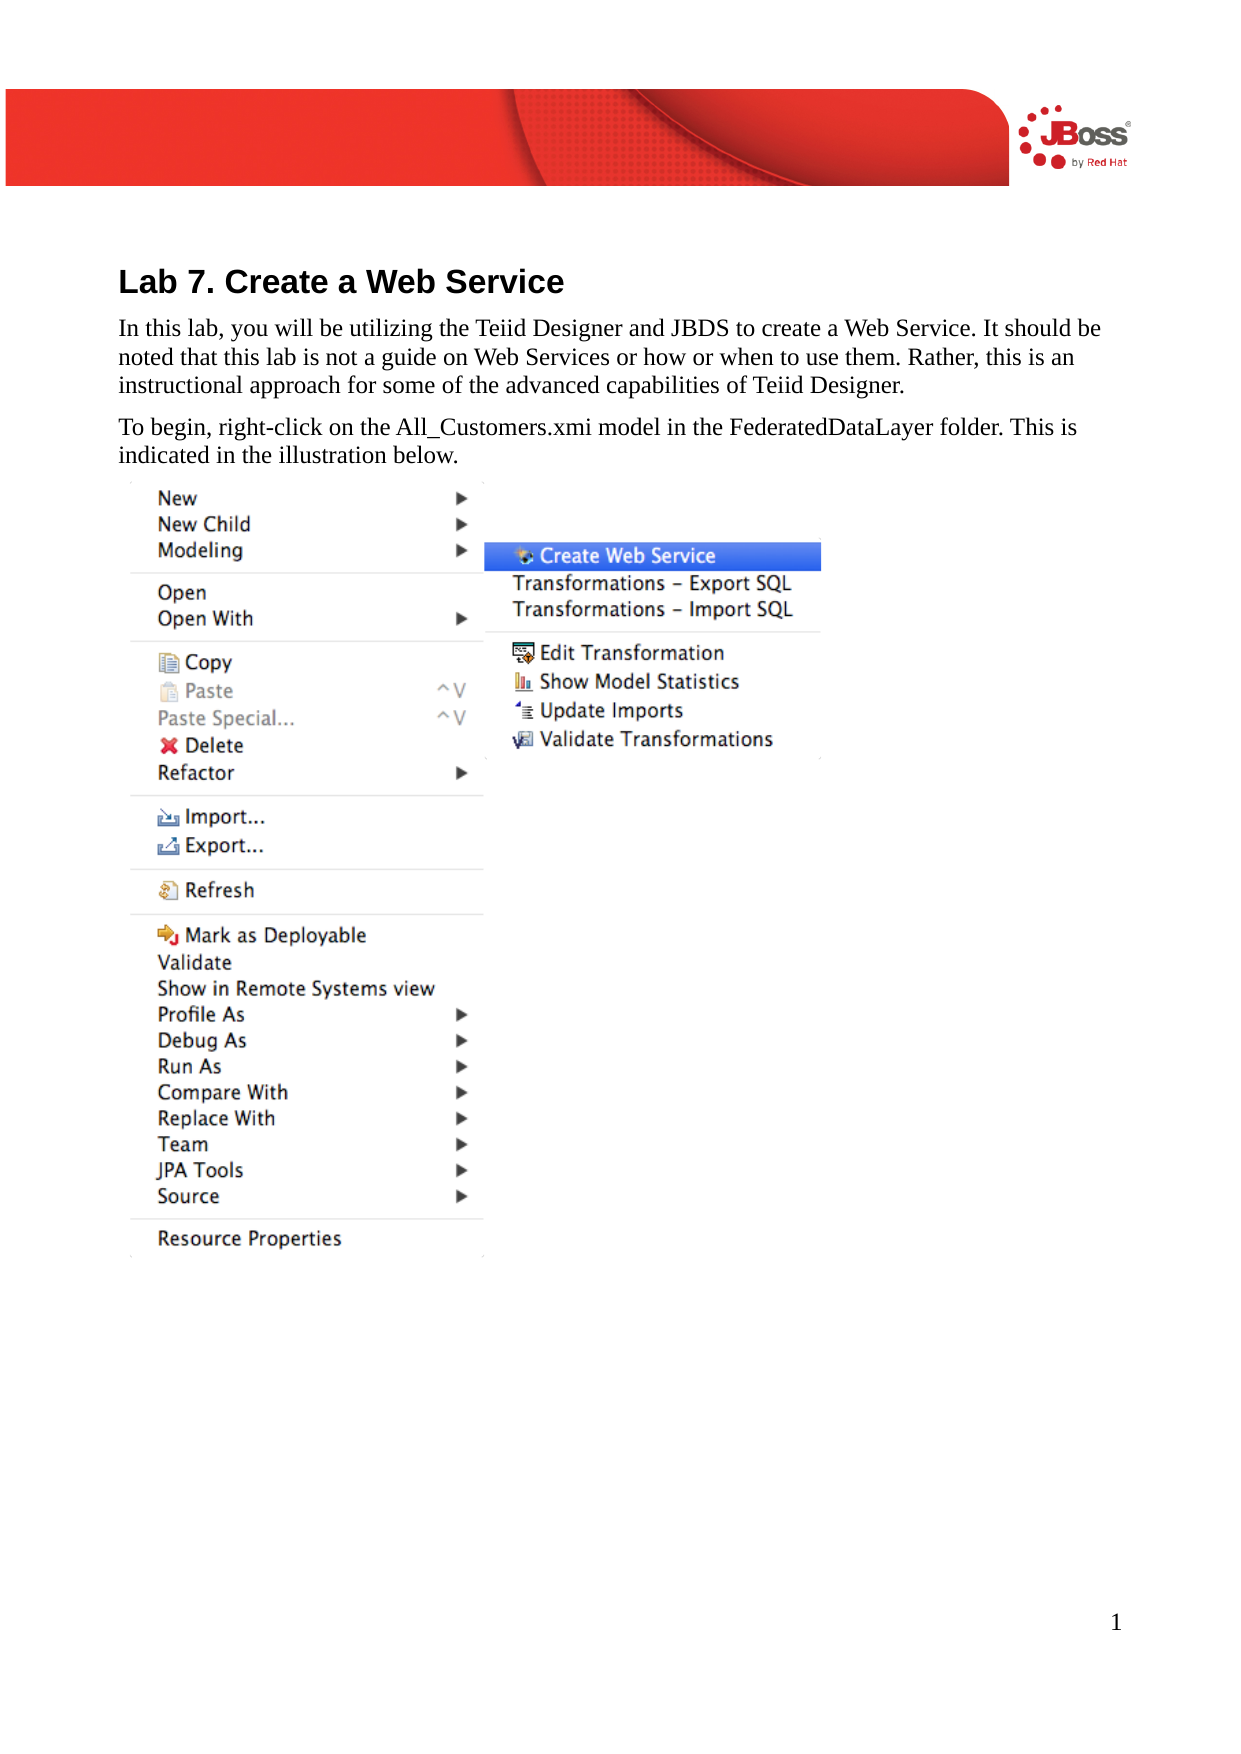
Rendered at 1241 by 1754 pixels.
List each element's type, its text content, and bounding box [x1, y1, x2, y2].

picture [1018, 105, 1131, 169]
text In this lab, you will be utilizing the Teiid Designer and JBDS to create a Web Service. It should be noted that this lab is not a guide on Web Services or how or when to use them. Rather, this is an instructional approach for some of the advanced capabilities of Teiid Designer. [118, 313, 1122, 399]
text To begin, right-click on the All_Customers.xmi model in the FederatedDataLayer folder. This is indicated in the illustration below. [118, 412, 1122, 469]
picture [129, 481, 822, 1258]
picture [5, 89, 1010, 186]
subtitle Lab 7. Create a Web Service [118, 262, 1122, 301]
